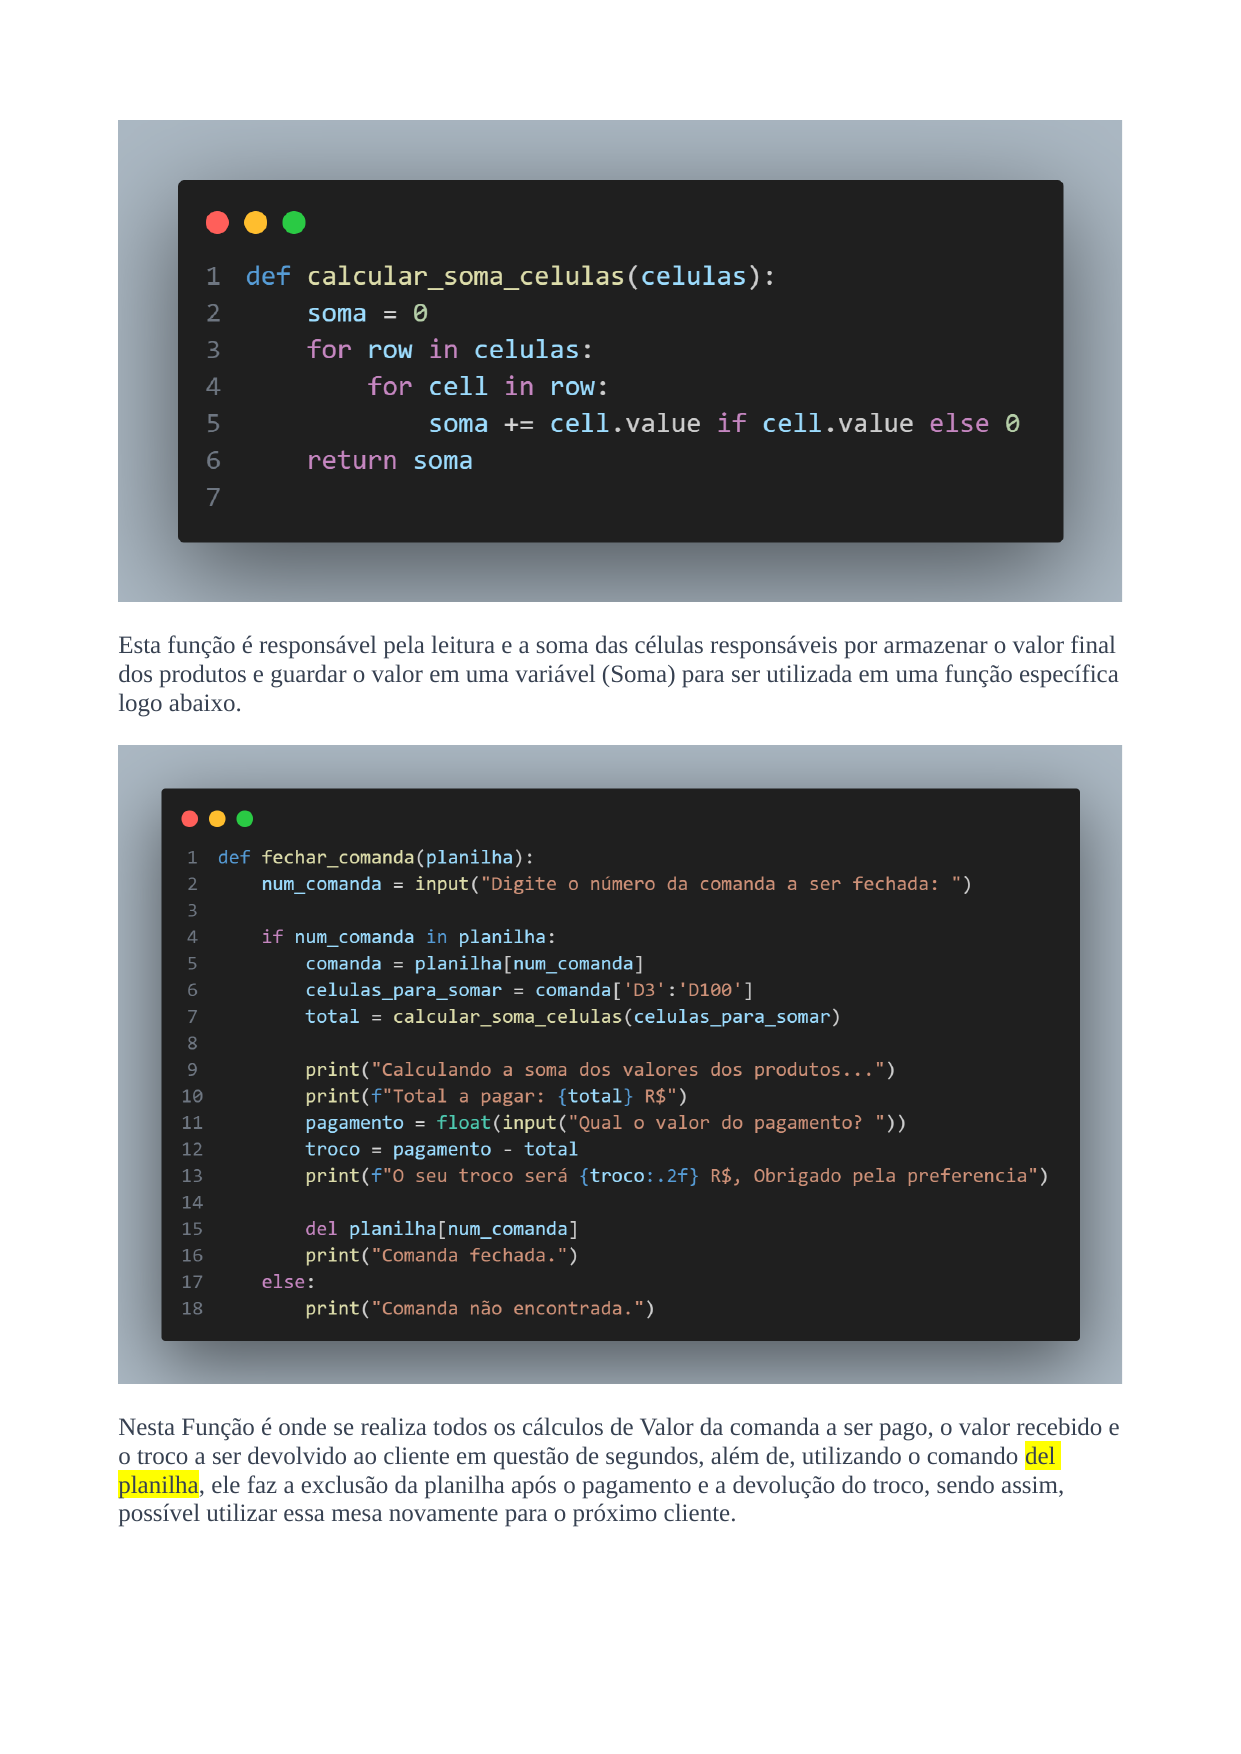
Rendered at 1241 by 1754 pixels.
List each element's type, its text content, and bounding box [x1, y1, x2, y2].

picture [118, 120, 1123, 602]
text Esta função é responsável pela leitura e a soma das células responsáveis por armazenar o valor final dos produtos e guardar o valor em uma variável (Soma) para ser utilizada em uma função específica logo abaixo. [118, 630, 1122, 716]
text Nesta Função é onde se realiza todos os cálculos de Valor da comanda a ser pago, o valor recebido e o troco a ser devolvido ao cliente em questão de segundos, além de, utilizando o comando del planilha, ele faz a exclusão da planilha após o pagamento e a devolução do troco, sendo assim, possível utilizar essa mesa novamente para o próximo cliente. [118, 1412, 1122, 1527]
picture [118, 745, 1123, 1384]
